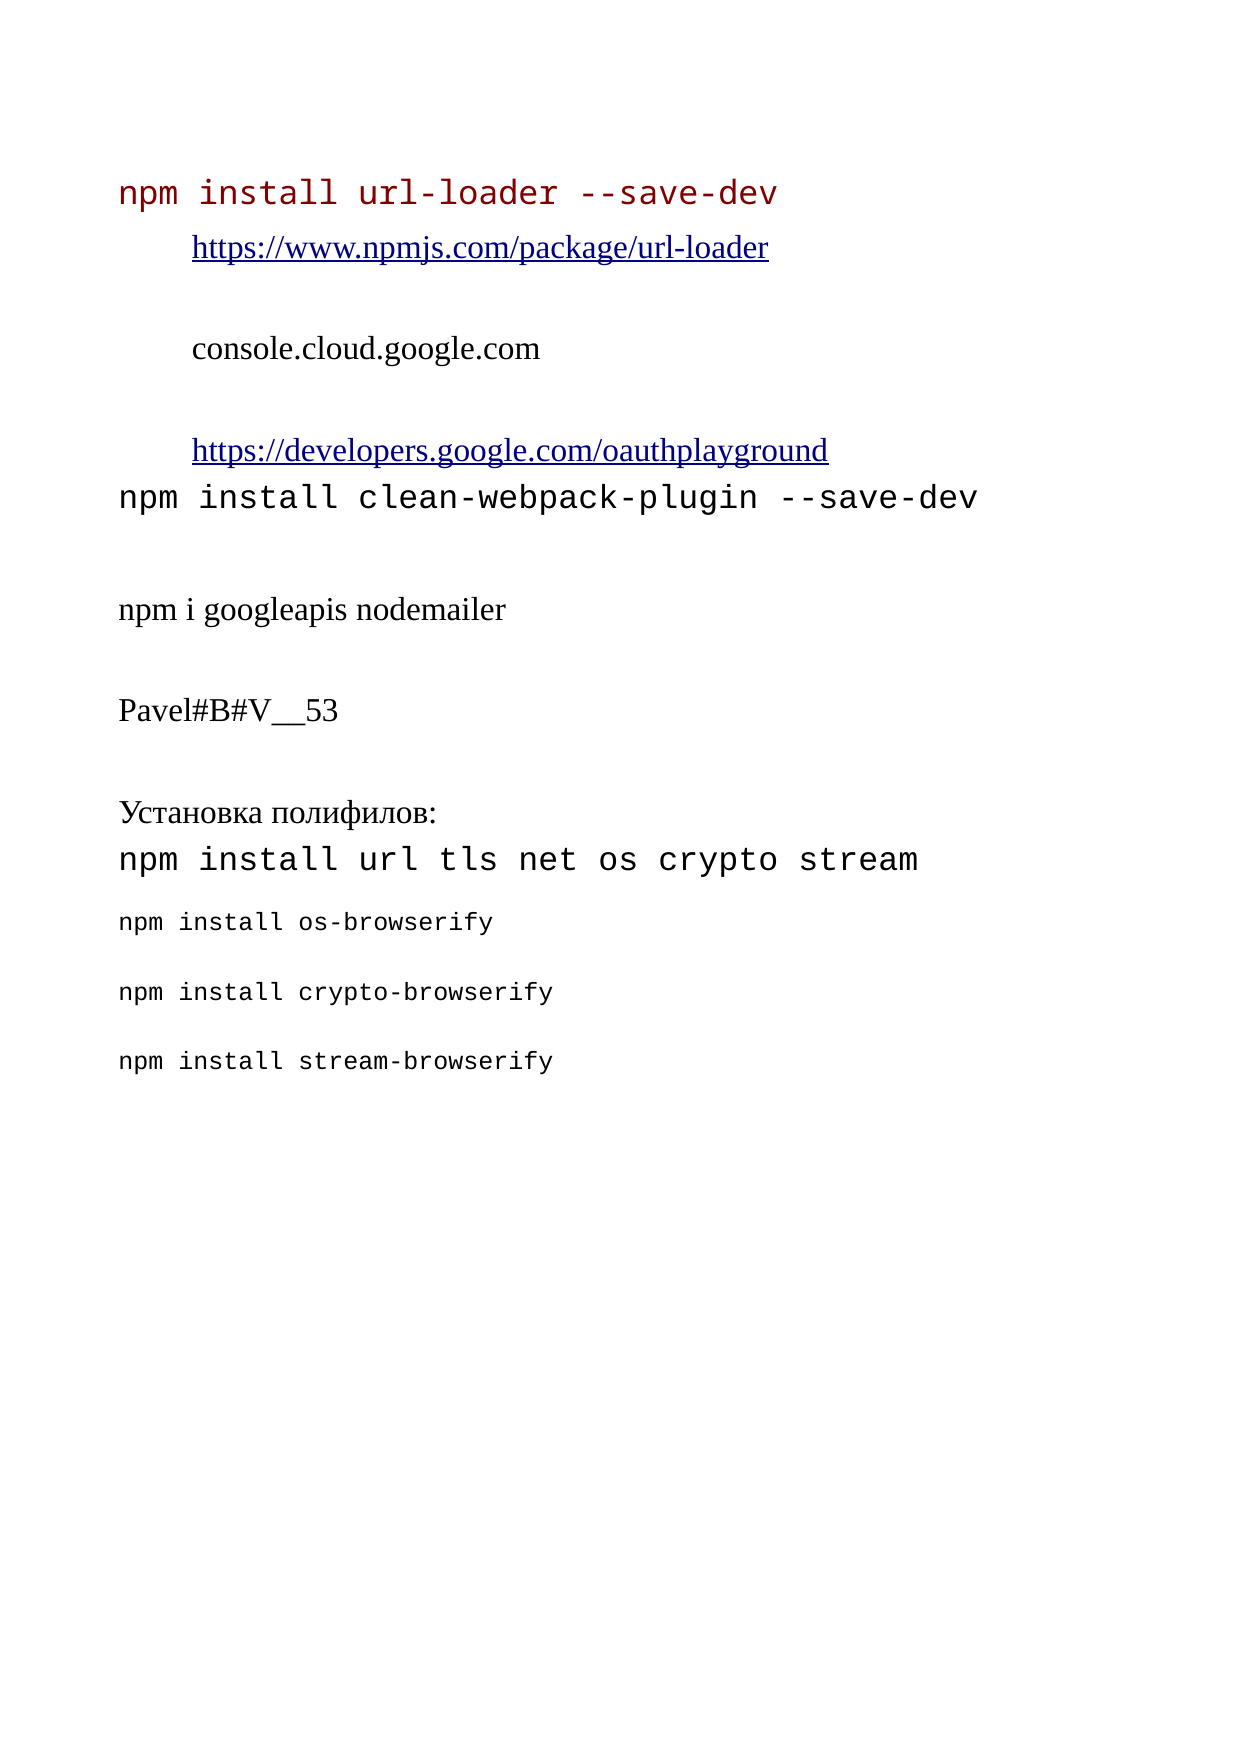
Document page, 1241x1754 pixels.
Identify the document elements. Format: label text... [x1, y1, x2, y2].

text npm install url tls net os crypto stream [118, 843, 1122, 881]
text npm i googleapis nodemailer [118, 589, 1122, 627]
text npm install os-browserify [118, 881, 1122, 938]
text npm install stream-browserify [118, 1020, 1122, 1077]
text npm install crypto-browserify [118, 950, 1122, 1007]
text npm install clean-webpack-plugin --save-dev [118, 481, 1122, 519]
text https://www.npmjs.com/package/url-loader [118, 227, 1122, 265]
text Pavel#B#V__53 [118, 691, 1122, 729]
text Установка полифилов: [118, 792, 1122, 831]
text npm install url-loader --save-dev [118, 169, 1122, 214]
text https://developers.google.com/oauthplayground [118, 430, 1122, 468]
text console.cloud.google.com [118, 328, 1122, 367]
